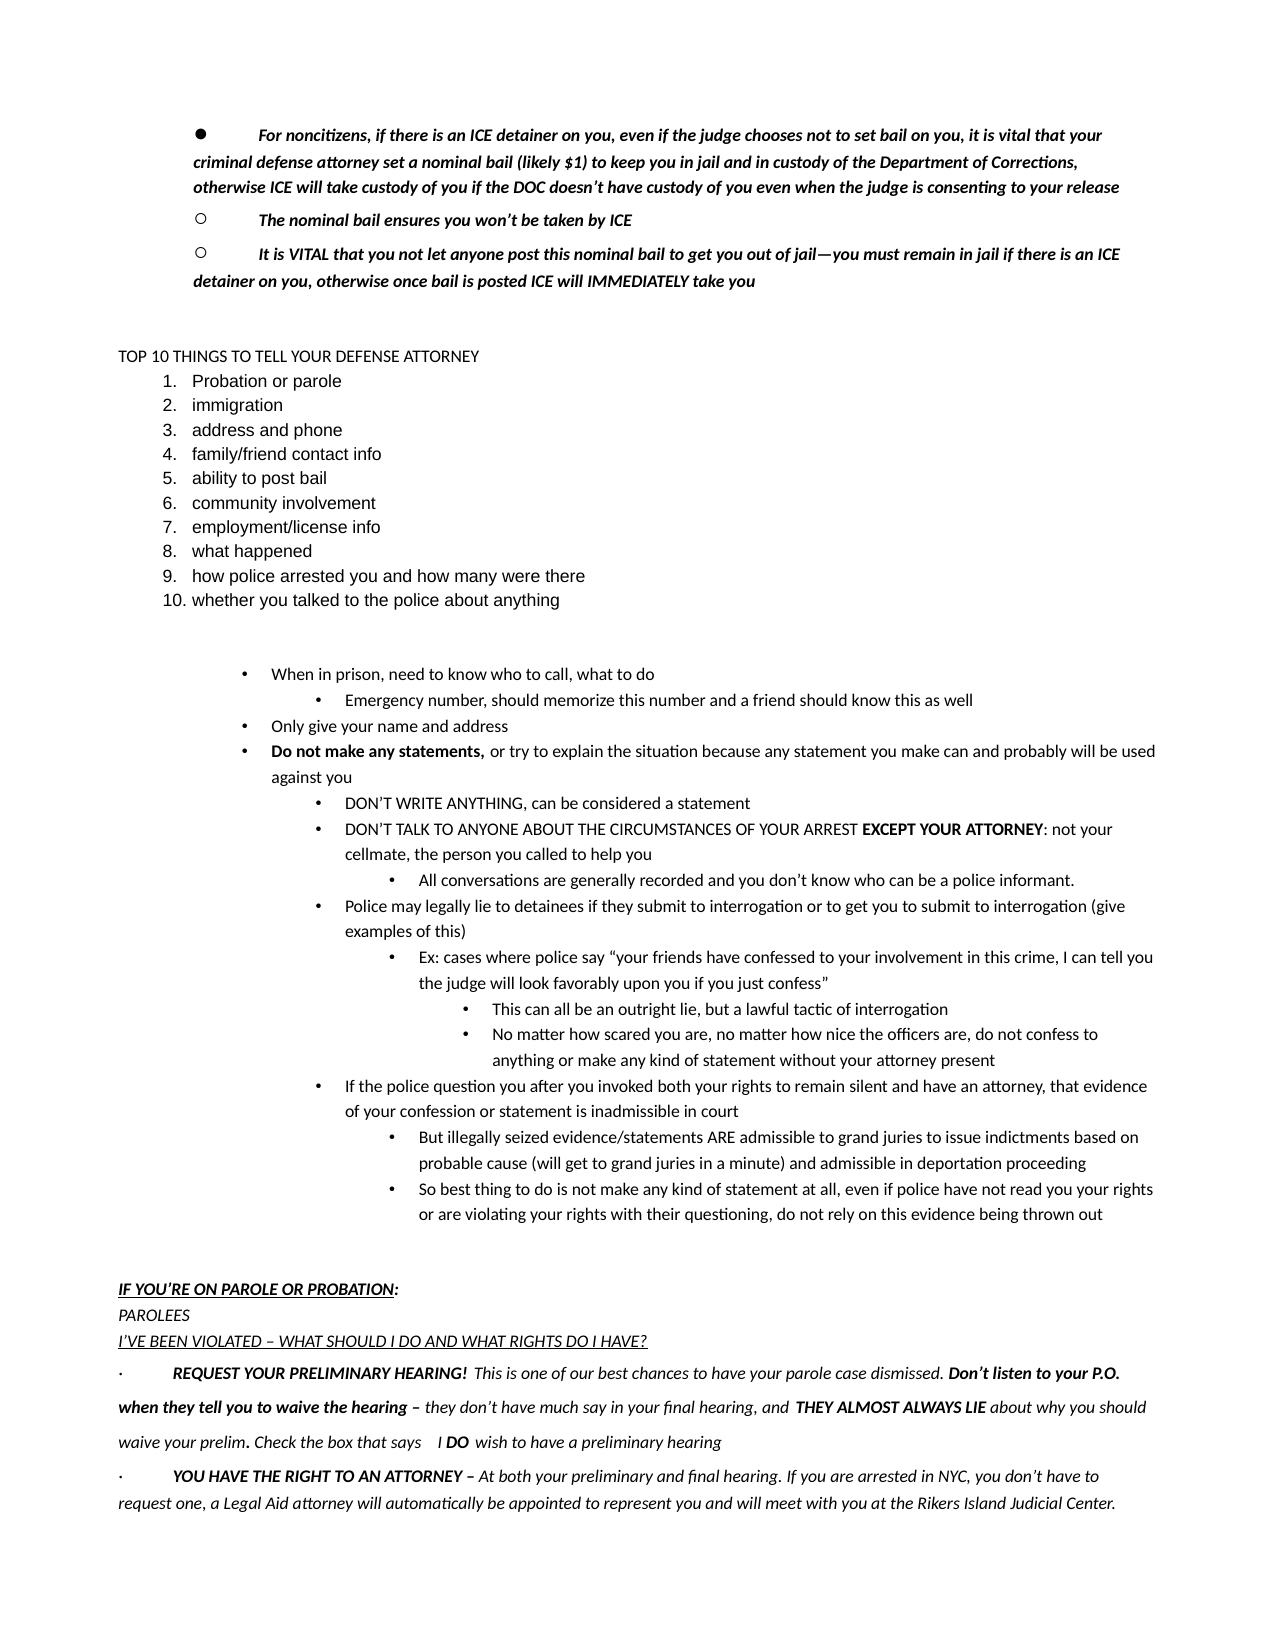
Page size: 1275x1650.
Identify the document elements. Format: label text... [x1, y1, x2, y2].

list community involvement [162, 492, 1157, 513]
list whether you talked to the police about anything [162, 590, 1157, 610]
list address and phone [162, 419, 1157, 440]
text ○ The nominal bail ensures you won’t be taken by ICE [193, 203, 1157, 231]
list This can all be an outright lie, but a lawful tactic of interrogation [463, 998, 1157, 1019]
list employment/license info [162, 517, 1157, 537]
list No matter how scared you are, no matter how nice the officers are, do not confess to anything or make any kind of statement without your attorney present [463, 1024, 1157, 1071]
list So best thing to do is not make any kind of statement at all, even if police have not read you your rights or are violating your rights with their questioning, do not rely on this evidence being thrown out [389, 1178, 1157, 1225]
list Do not make any statements, or try to explain the situation because any statement you make can and probably will be used against you [242, 741, 1157, 788]
list Ex: cases where police say “your friends have confessed to your involvement in this crime, I can tell you the judge will look favorably upon you if you just confess” [389, 946, 1157, 994]
list immigration [162, 395, 1157, 415]
list Emergency number, should memorize this number and a friend should know this as well [315, 689, 1157, 711]
text · REQUEST YOUR PRELIMINARY HEARING! This is one of our best chances to have your parole case dismissed. Don’t listen to your P.O. when they tell you to waive the hearing – they don’t have much say in your final hearing, and THEY ALMOST ALWAYS LIE about why you should waive your prelim. Check the box that says I DO wish to have a preliminary hearing [118, 1356, 1157, 1453]
list how police arrested you and how many were there [162, 566, 1157, 586]
list Only give your name and address [242, 715, 1157, 736]
text ○ It is VITAL that you not let anyone post this nominal bail to get you out of jail—you must remain in jail if there is an ICE detainer on you, otherwise once bail is posted ICE will IMMEDIATELY take you [193, 237, 1157, 292]
text TOP 10 THINGS TO TELL YOUR DEFENSE ATTORNEY [118, 345, 1157, 366]
list family/friend contact info [162, 444, 1157, 464]
list DON’T TALK TO ANYONE ABOUT THE CIRCUMSTANCES OF YOUR ARREST EXCEPT YOUR ATTORNEY: not your cellmate, the person you called to help you [315, 818, 1157, 865]
text ● For noncitizens, if there is an ICE detainer on you, even if the judge chooses not to set bail on you, it is vital that your criminal defense attorney set a nominal bail (likely $1) to keep you in jail and in custody of the Department of Corrections, otherwise ICE will take custody of you if the DOC doesn’t have custody of you even when the judge is consenting to your release [193, 118, 1157, 198]
text IF YOU’RE ON PAROLE OR PROBATION: [118, 1278, 1157, 1300]
list But illegally seized evidence/statements ARE admissible to grand juries to issue indictments based on probable cause (will get to grand juries in a minute) and admissible in deportation proceeding [389, 1127, 1157, 1174]
list When in prison, need to know who to call, what to do [242, 663, 1157, 685]
text I’VE BEEN VIOLATED – WHAT SHOULD I DO AND WHAT RIGHTS DO I HAVE? [118, 1330, 1157, 1351]
list what happened [162, 541, 1157, 562]
text · YOU HAVE THE RIGHT TO AN ATTORNEY – At both your preliminary and final hearing. If you are arrested in NYC, you don’t have to request one, a Legal Aid attorney will automatically be appointed to represent you and will meet with you at the Rikers Island Judicial Center. [118, 1459, 1157, 1514]
list All conversations are generally recorded and you don’t know who can be a police informant. [389, 869, 1157, 891]
list ability to post bail [162, 468, 1157, 488]
text PAROLEES [118, 1304, 1157, 1326]
list Probation or parole [162, 371, 1157, 391]
list DON’T WRITE ANYTHING, can be considered a statement [315, 792, 1157, 813]
list Police may legally lie to detainees if they submit to interrogation or to get you to submit to interrogation (give examples of this) [315, 895, 1157, 942]
list If the police question you after you invoked both your rights to remain silent and have an attorney, that evidence of your confession or statement is inadmissible in court [315, 1075, 1157, 1122]
